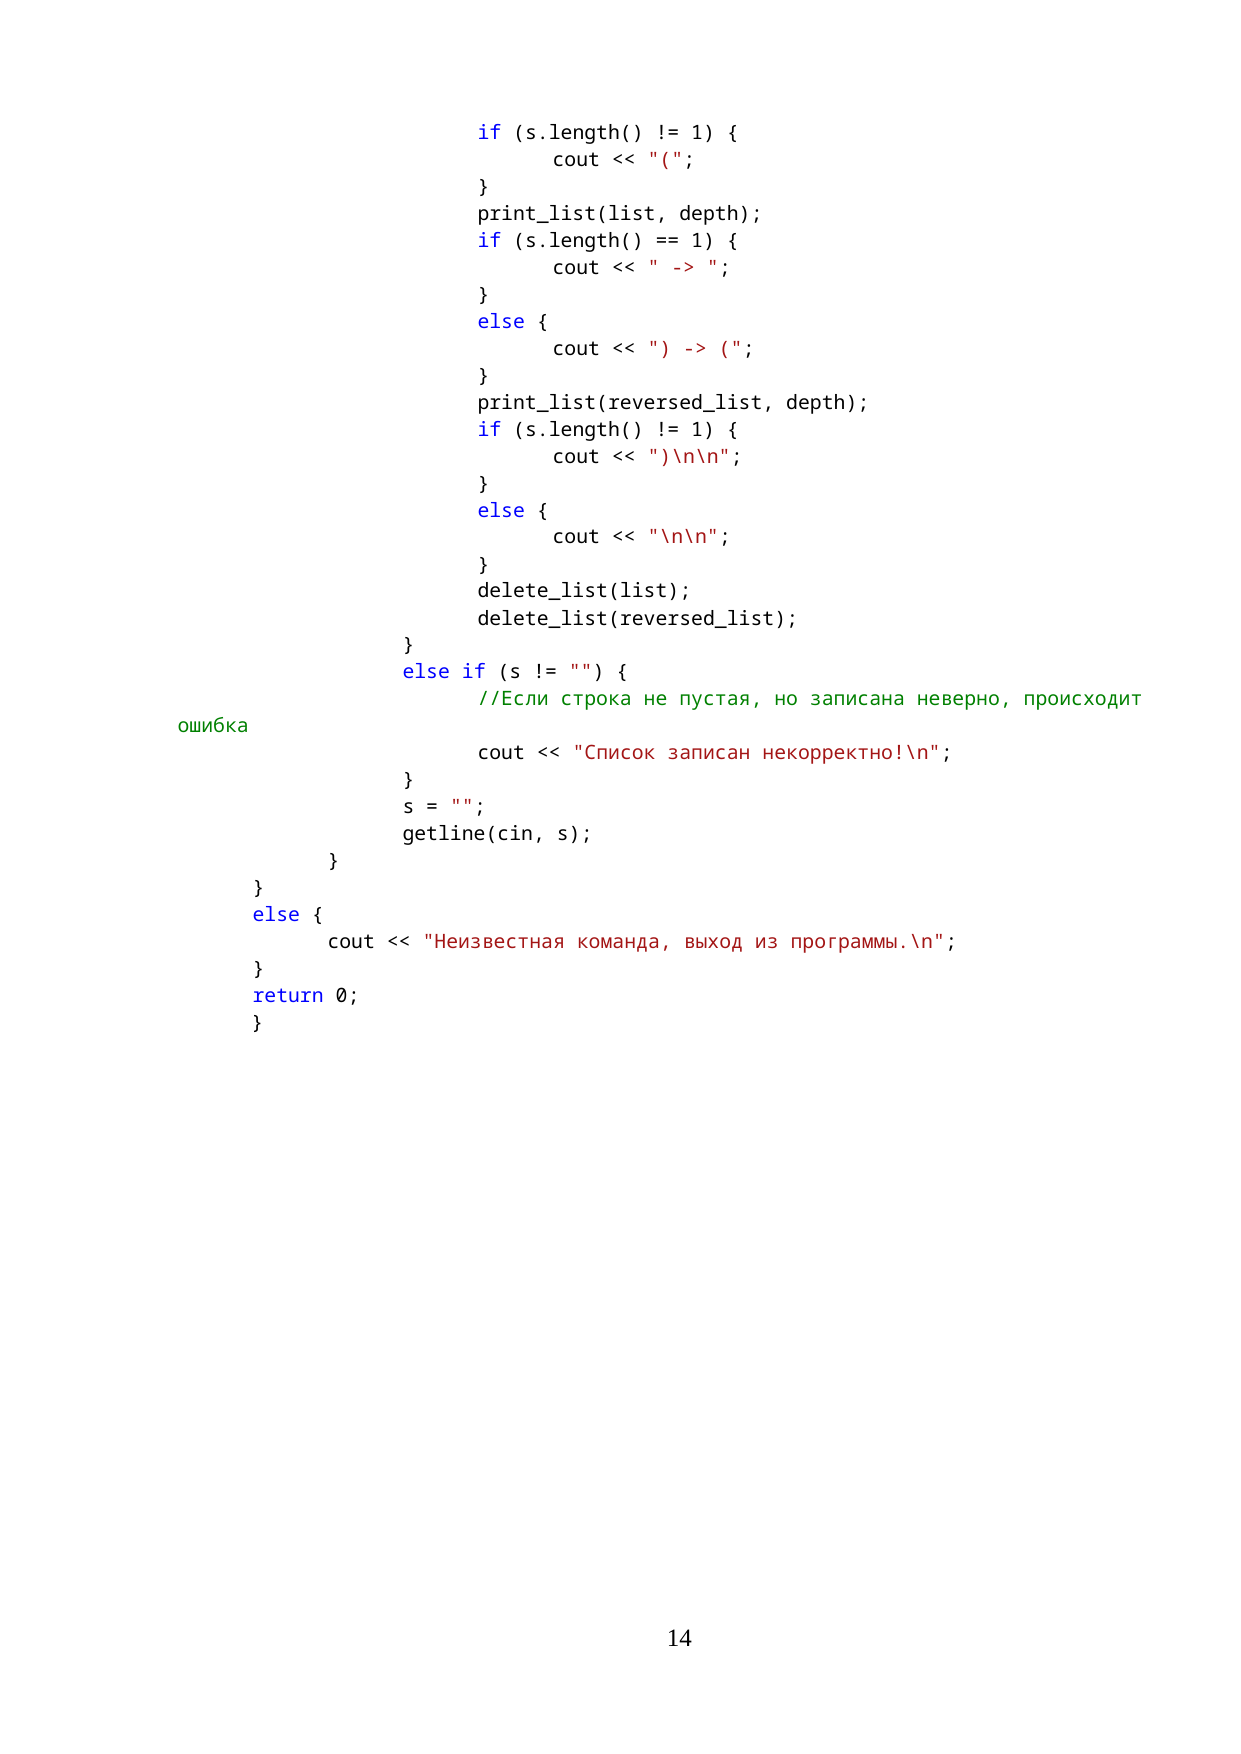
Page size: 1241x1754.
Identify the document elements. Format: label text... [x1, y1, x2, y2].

text s = ""; [177, 793, 1181, 819]
text cout << ")\n\n"; [177, 442, 1181, 469]
text else if (s != "") { [177, 658, 1181, 685]
text } [177, 280, 1181, 307]
text cout << "("; [177, 145, 1181, 172]
text } [177, 954, 1181, 981]
text } [177, 847, 1181, 873]
text else { [177, 307, 1181, 334]
text //Если строка не пустая, но записана неверно, происходит ошибка [177, 685, 1181, 739]
text } [177, 766, 1181, 793]
text else { [177, 496, 1181, 523]
text else { [177, 901, 1181, 927]
text if (s.length() != 1) { [177, 415, 1181, 442]
text if (s.length() == 1) { [177, 226, 1181, 253]
text if (s.length() != 1) { [177, 118, 1181, 145]
text } [177, 873, 1181, 901]
text print_list(reversed_list, depth); [177, 388, 1181, 415]
text } [177, 361, 1181, 388]
text } [177, 469, 1181, 496]
text } [177, 1008, 1181, 1035]
text getline(cin, s); [177, 819, 1181, 847]
text return 0; [177, 981, 1181, 1008]
text } [177, 631, 1181, 658]
text cout << ") -> ("; [177, 334, 1181, 361]
text } [177, 550, 1181, 577]
text delete_list(reversed_list); [177, 604, 1181, 631]
text print_list(list, depth); [177, 199, 1181, 226]
text cout << " -> "; [177, 253, 1181, 280]
text cout << "\n\n"; [177, 523, 1181, 550]
text delete_list(list); [177, 577, 1181, 604]
text cout << "Список записан некорректно!\n"; [177, 739, 1181, 766]
text } [177, 172, 1181, 199]
text cout << "Неизвестная команда, выход из программы.\n"; [177, 927, 1181, 954]
